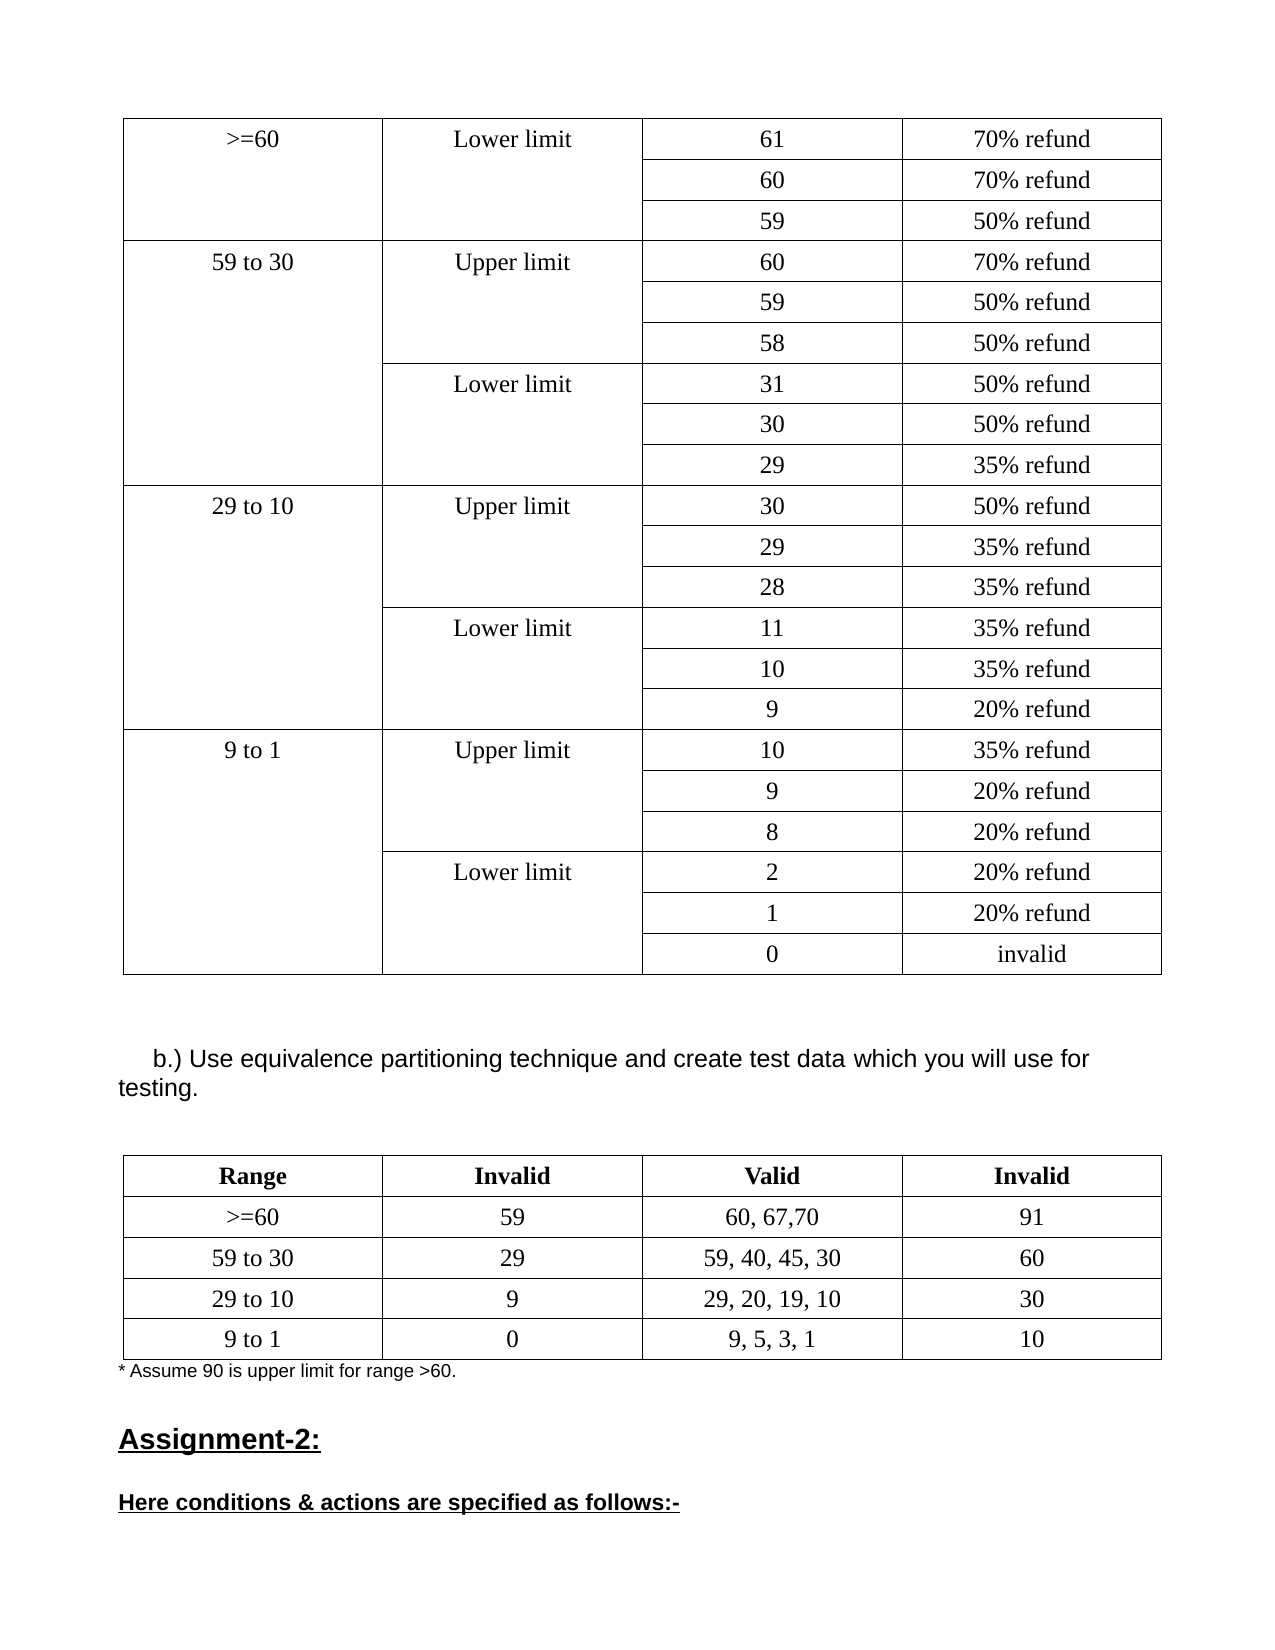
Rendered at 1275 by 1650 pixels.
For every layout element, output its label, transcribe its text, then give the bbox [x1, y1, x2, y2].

table_cell 70% refund [903, 241, 1161, 281]
text b.) Use equivalence partitioning technique and create test data which you will use for testing. [118, 1044, 1157, 1101]
table_header Valid [643, 1156, 902, 1196]
table_cell 31 [643, 364, 902, 403]
table_cell 30 [903, 1279, 1161, 1318]
table_cell 60 [643, 241, 902, 281]
table_cell 50% refund [903, 282, 1161, 322]
table_cell 35% refund [903, 445, 1161, 485]
table_cell 20% refund [903, 812, 1161, 851]
table_cell 9 to 1 [124, 730, 382, 973]
table_cell 10 [643, 649, 902, 688]
text Assignment-2: [118, 1422, 1157, 1456]
table_header Range [124, 1156, 382, 1196]
table_cell 70% refund [903, 160, 1161, 199]
table_cell 35% refund [903, 526, 1161, 566]
table_cell 0 [643, 934, 902, 973]
table_cell 29 to 10 [124, 486, 382, 729]
table_cell 50% refund [903, 323, 1161, 362]
table_cell 35% refund [903, 608, 1161, 648]
table_cell 9 to 1 [124, 1319, 382, 1359]
table_cell 20% refund [903, 893, 1161, 933]
table_cell 59 to 30 [124, 241, 382, 485]
text * Assume 90 is upper limit for range >60. [118, 1359, 1157, 1410]
table_cell 9, 5, 3, 1 [643, 1319, 902, 1359]
table_cell 50% refund [903, 201, 1161, 240]
table_cell 59 [383, 1197, 642, 1237]
table_cell 11 [643, 608, 902, 648]
table_cell 29 [383, 1238, 642, 1277]
table_cell 29, 20, 19, 10 [643, 1279, 902, 1318]
table_cell 20% refund [903, 852, 1161, 892]
table_cell 9 [643, 689, 902, 729]
table_cell Lower limit [383, 608, 642, 729]
table_cell Lower limit [383, 852, 642, 973]
table_cell Lower limit [383, 119, 642, 240]
table_cell Upper limit [383, 486, 642, 607]
table_cell Upper limit [383, 730, 642, 851]
table_cell >=60 [124, 119, 382, 240]
table_cell 61 [643, 119, 902, 159]
table_cell 9 [643, 771, 902, 811]
table_cell 29 to 10 [124, 1279, 382, 1318]
table_cell 20% refund [903, 689, 1161, 729]
table_cell 8 [643, 812, 902, 851]
table_cell 20% refund [903, 771, 1161, 811]
table_cell Upper limit [383, 241, 642, 362]
table_header Invalid [383, 1156, 642, 1196]
table_cell 59 to 30 [124, 1238, 382, 1277]
table_cell >=60 [124, 1197, 382, 1237]
table_cell 50% refund [903, 364, 1161, 403]
table_cell 10 [643, 730, 902, 770]
table_cell 60 [903, 1238, 1161, 1277]
table_cell invalid [903, 934, 1161, 973]
text Here conditions & actions are specified as follows:- [118, 1489, 1157, 1516]
table_cell 35% refund [903, 567, 1161, 607]
table_cell 59, 40, 45, 30 [643, 1238, 902, 1277]
table_cell 60 [643, 160, 902, 199]
table_cell 60, 67,70 [643, 1197, 902, 1237]
table_cell 50% refund [903, 486, 1161, 525]
table_cell 58 [643, 323, 902, 362]
table_header Invalid [903, 1156, 1161, 1196]
table_cell 30 [643, 404, 902, 444]
table_cell 50% refund [903, 404, 1161, 444]
table_cell 30 [643, 486, 902, 525]
table_cell Lower limit [383, 364, 642, 485]
table_cell 91 [903, 1197, 1161, 1237]
table_cell 28 [643, 567, 902, 607]
table_cell 10 [903, 1319, 1161, 1359]
table_cell 59 [643, 201, 902, 240]
table_cell 70% refund [903, 119, 1161, 159]
table_cell 35% refund [903, 730, 1161, 770]
table_cell 0 [383, 1319, 642, 1359]
table_cell 9 [383, 1279, 642, 1318]
table_cell 35% refund [903, 649, 1161, 688]
table_cell 59 [643, 282, 902, 322]
table_cell 29 [643, 526, 902, 566]
table_cell 29 [643, 445, 902, 485]
table_cell 1 [643, 893, 902, 933]
table_cell 2 [643, 852, 902, 892]
